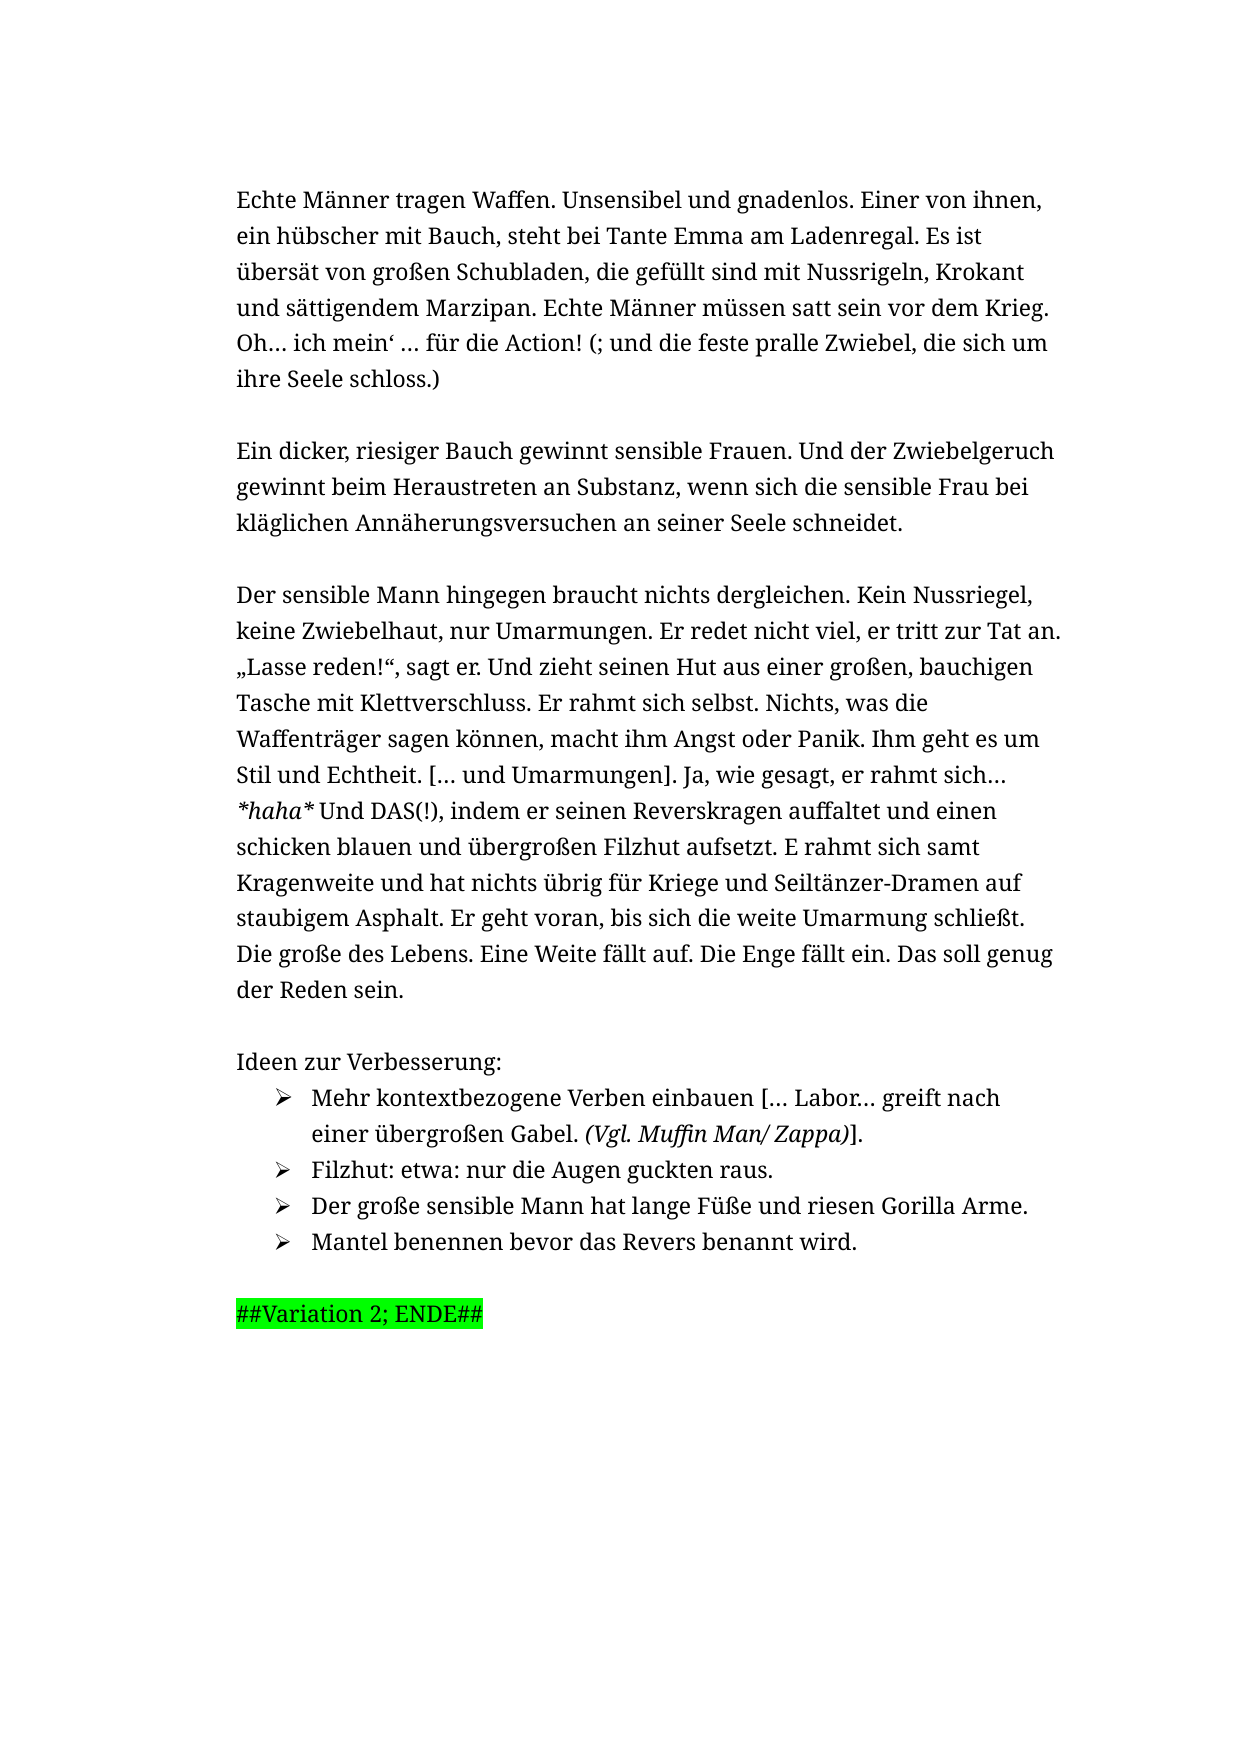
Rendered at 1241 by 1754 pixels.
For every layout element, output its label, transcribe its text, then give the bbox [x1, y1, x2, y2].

list Der große sensible Mann hat lange Füße und riesen Gorilla Arme. [274, 1190, 1063, 1221]
text Ein dicker, riesiger Bauch gewinnt sensible Frauen. Und der Zwiebelgeruch gewinnt beim Heraustreten an Substanz, wenn sich die sensible Frau bei kläglichen Annäherungsversuchen an seiner Seele schneidet. [236, 435, 1063, 538]
text Echte Männer tragen Waffen. Unsensibel und gnadenlos. Einer von ihnen, ein hübscher mit Bauch, steht bei Tante Emma am Ladenregal. Es ist übersät von großen Schubladen, die gefüllt sind mit Nussrigeln, Krokant und sättigendem Marzipan. Echte Männer müssen satt sein vor dem Krieg. Oh… ich mein‘ … für die Action! (; und die feste pralle Zwiebel, die sich um ihre Seele schloss.) [236, 184, 1063, 394]
list Mantel benennen bevor das Revers benannt wird. [274, 1226, 1063, 1257]
text Der sensible Mann hingegen braucht nichts dergleichen. Kein Nussriegel, keine Zwiebelhaut, nur Umarmungen. Er redet nicht viel, er tritt zur Tat an. „Lasse reden!“, sagt er. Und zieht seinen Hut aus einer großen, bauchigen Tasche mit Klettverschluss. Er rahmt sich selbst. Nichts, was die Waffenträger sagen können, macht ihm Angst oder Panik. Ihm geht es um Stil und Echtheit. [… und Umarmungen]. Ja, wie gesagt, er rahmt sich… *haha* Und DAS(!), indem er seinen Reverskragen auffaltet und einen schicken blauen und übergroßen Filzhut aufsetzt. E rahmt sich samt Kragenweite und hat nichts übrig für Kriege und Seiltänzer-Dramen auf staubigem Asphalt. Er geht voran, bis sich die weite Umarmung schließt. Die große des Lebens. Eine Weite fällt auf. Die Enge fällt ein. Das soll genug der Reden sein. [236, 579, 1063, 1006]
list Filzhut: etwa: nur die Augen guckten raus. [274, 1154, 1063, 1185]
list Mehr kontextbezogene Verben einbauen [… Labor… greift nach einer übergroßen Gabel. (Vgl. Muffin Man/ Zappa)]. [274, 1082, 1063, 1149]
text Ideen zur Verbesserung: [236, 1046, 1063, 1077]
text ##Variation 2; ENDE## [236, 1298, 1063, 1329]
